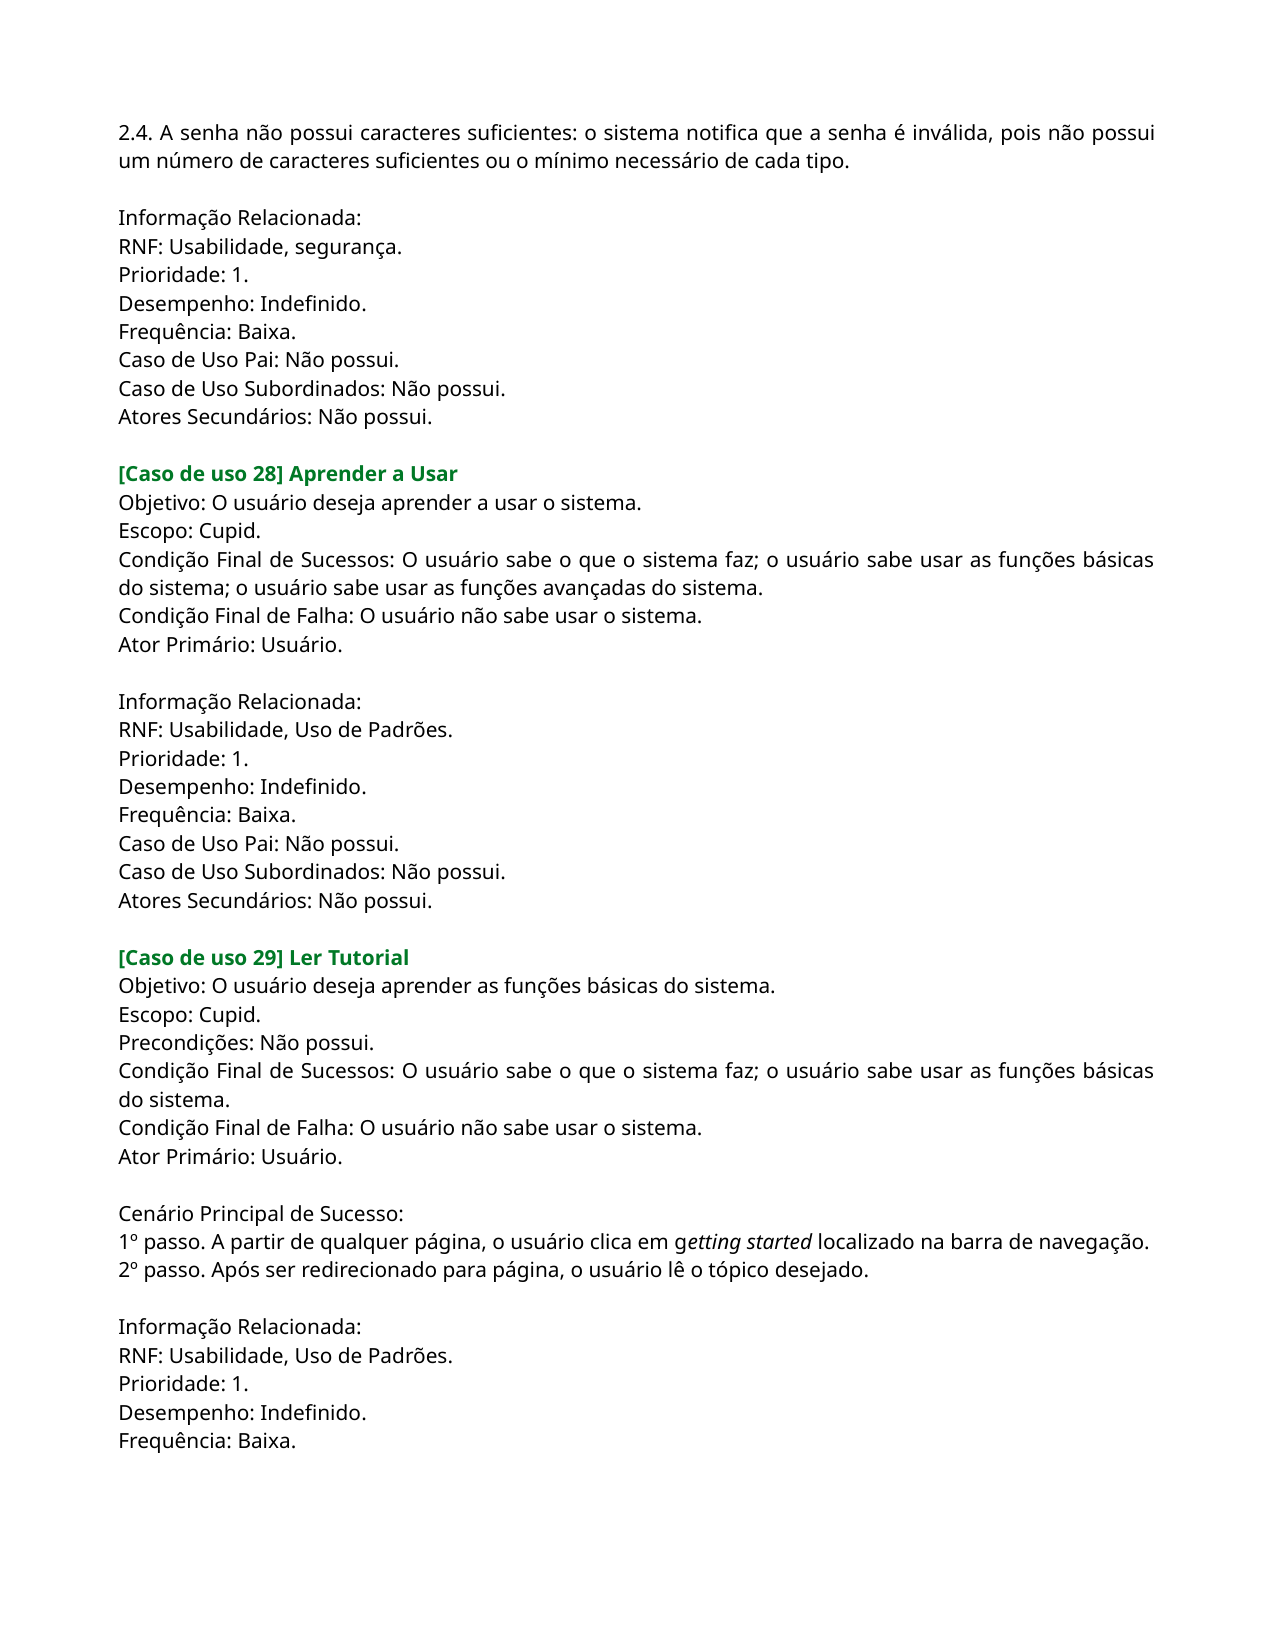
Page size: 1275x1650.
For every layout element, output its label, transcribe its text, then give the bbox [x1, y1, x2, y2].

text Escopo: Cupid. [118, 1000, 1157, 1028]
text Informação Relacionada: [118, 1312, 1157, 1341]
text 2.4. A senha não possui caracteres suficientes: o sistema notifica que a senha é inválida, pois não possui um número de caracteres suficientes ou o mínimo necessário de cada tipo. [118, 118, 1157, 175]
text Ator Primário: Usuário. [118, 1142, 1157, 1170]
text Condição Final de Falha: O usuário não sabe usar o sistema. [118, 1113, 1157, 1142]
text Prioridade: 1. [118, 1369, 1157, 1398]
text Atores Secundários: Não possui. [118, 886, 1157, 914]
text Objetivo: O usuário deseja aprender as funções básicas do sistema. [118, 971, 1157, 1000]
text Informação Relacionada: [118, 203, 1157, 232]
text Desempenho: Indefinido. [118, 289, 1157, 317]
text RNF: Usabilidade, Uso de Padrões. [118, 1341, 1157, 1369]
text Caso de Uso Subordinados: Não possui. [118, 857, 1157, 886]
text Condição Final de Falha: O usuário não sabe usar o sistema. [118, 602, 1157, 630]
text Condição Final de Sucessos: O usuário sabe o que o sistema faz; o usuário sabe usar as funções básicas do sistema; o usuário sabe usar as funções avançadas do sistema. [118, 545, 1157, 602]
text Prioridade: 1. [118, 260, 1157, 289]
text Prioridade: 1. [118, 744, 1157, 772]
text Informação Relacionada: [118, 687, 1157, 715]
text [Caso de uso 28] Aprender a Usar [118, 459, 1157, 488]
text Caso de Uso Pai: Não possui. [118, 346, 1157, 374]
text Cenário Principal de Sucesso: [118, 1199, 1157, 1227]
text Caso de Uso Pai: Não possui. [118, 829, 1157, 857]
text Objetivo: O usuário deseja aprender a usar o sistema. [118, 488, 1157, 516]
text 1º passo. A partir de qualquer página, o usuário clica em getting started localizado na barra de navegação. [118, 1227, 1157, 1256]
text Ator Primário: Usuário. [118, 630, 1157, 658]
text Desempenho: Indefinido. [118, 1398, 1157, 1426]
text [Caso de uso 29] Ler Tutorial [118, 943, 1157, 971]
text Desempenho: Indefinido. [118, 772, 1157, 801]
text Atores Secundários: Não possui. [118, 402, 1157, 431]
text Condição Final de Sucessos: O usuário sabe o que o sistema faz; o usuário sabe usar as funções básicas do sistema. [118, 1057, 1157, 1113]
text Caso de Uso Subordinados: Não possui. [118, 374, 1157, 402]
text Escopo: Cupid. [118, 516, 1157, 545]
text Frequência: Baixa. [118, 801, 1157, 829]
text RNF: Usabilidade, segurança. [118, 232, 1157, 260]
text Frequência: Baixa. [118, 317, 1157, 346]
text Precondições: Não possui. [118, 1028, 1157, 1057]
text 2º passo. Após ser redirecionado para página, o usuário lê o tópico desejado. [118, 1256, 1157, 1284]
text RNF: Usabilidade, Uso de Padrões. [118, 715, 1157, 744]
text Frequência: Baixa. [118, 1426, 1157, 1455]
